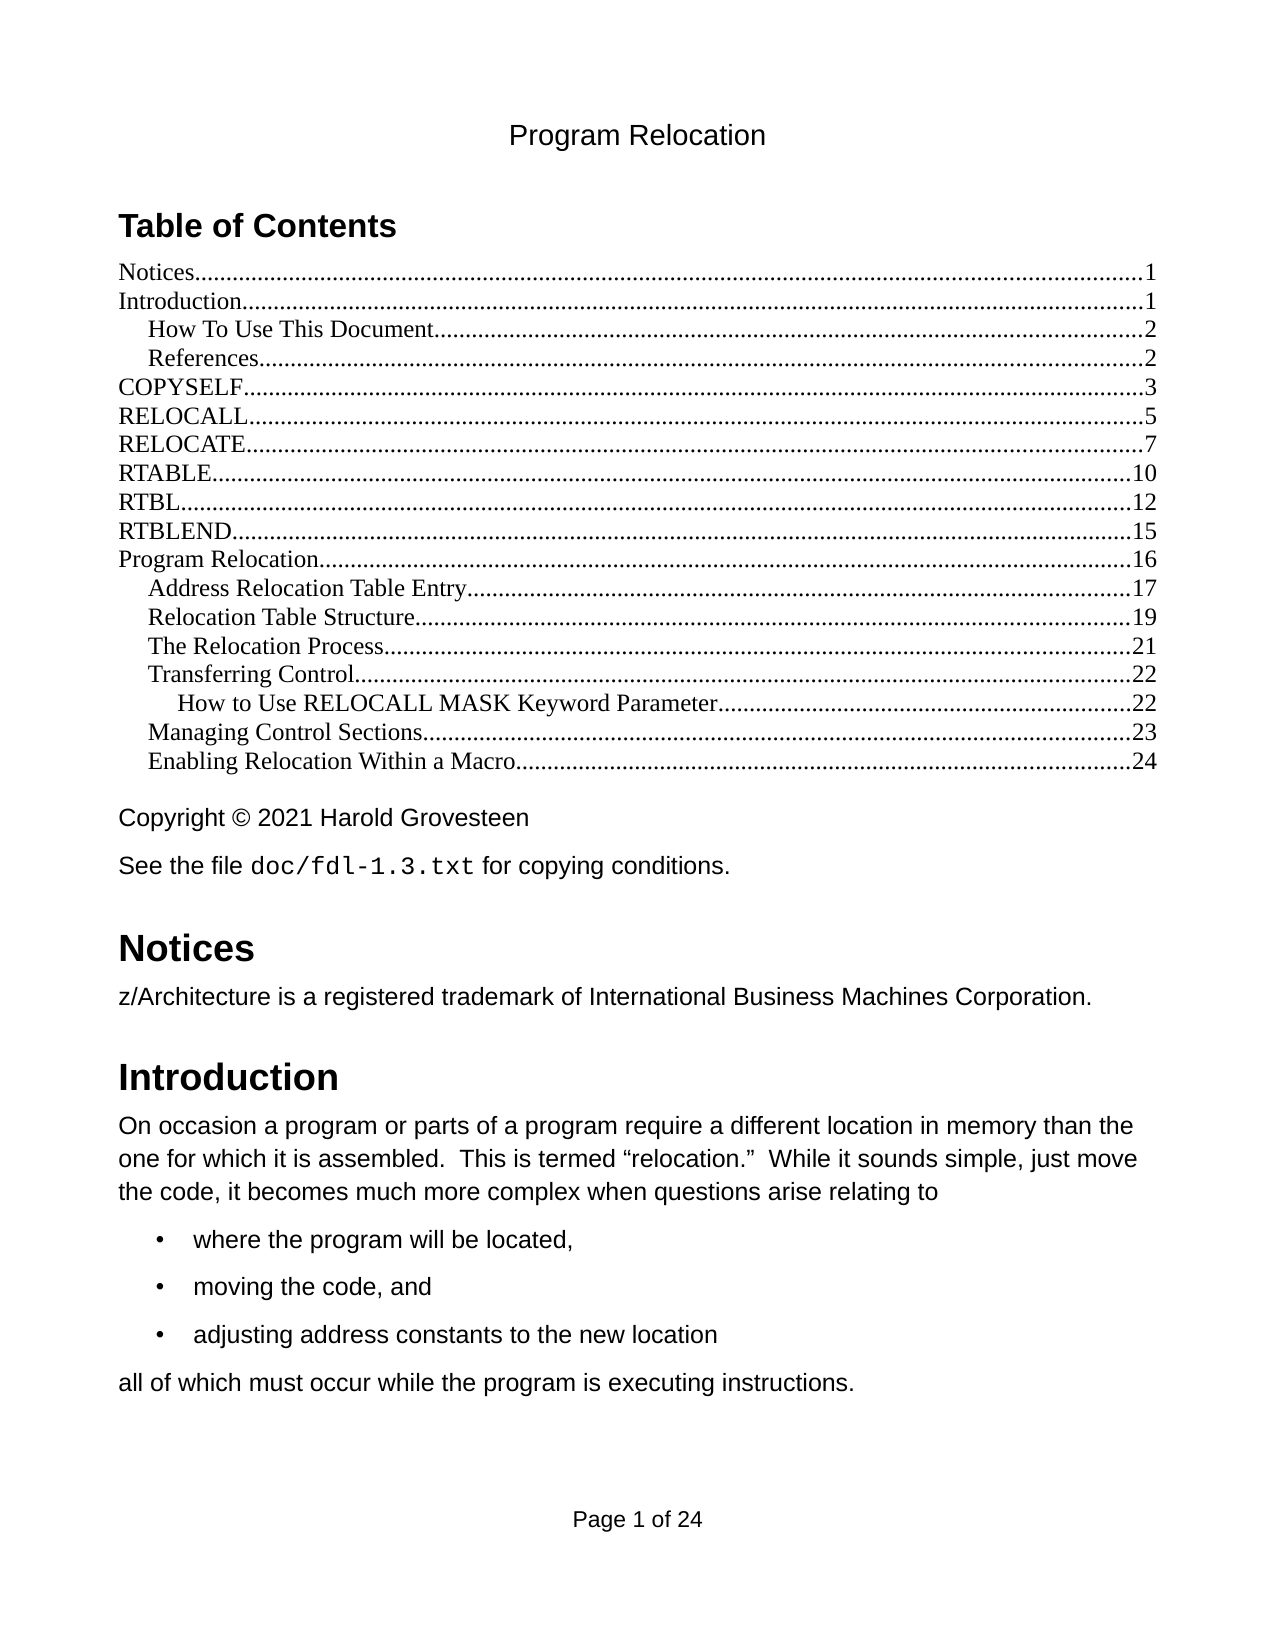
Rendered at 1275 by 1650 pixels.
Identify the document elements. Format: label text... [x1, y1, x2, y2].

text RTBL 12 [118, 487, 1157, 516]
subtitle Table of Contents [118, 206, 1157, 244]
text References 2 [148, 343, 1157, 372]
text z/Architecture is a registered trademark of International Business Machines Corporation. [118, 982, 1157, 1011]
text See the file doc/fdl-1.3.txt for copying conditions. [118, 851, 1157, 882]
text Notices 1 [118, 257, 1157, 286]
text RTABLE 10 [118, 458, 1157, 487]
text Enabling Relocation Within a Macro 24 [148, 746, 1157, 774]
text How To Use This Document 2 [148, 314, 1157, 343]
text Copyright © 2021 Harold Grovesteen [118, 803, 1157, 832]
text Transferring Control 22 [148, 659, 1157, 688]
text RTBLEND 15 [118, 516, 1157, 544]
text RELOCALL 5 [118, 401, 1157, 429]
text Managing Control Sections 23 [148, 717, 1157, 746]
list moving the code, and [156, 1272, 1157, 1301]
text Relocation Table Structure 19 [148, 602, 1157, 631]
text How to Use RELOCALL MASK Keyword Parameter 22 [177, 688, 1157, 717]
subtitle Notices [118, 926, 1157, 970]
text all of which must occur while the program is executing instructions. [118, 1368, 1157, 1396]
text On occasion a program or parts of a program require a different location in memory than the one for which it is assembled. This is termed “relocation.” While it sounds simple, just move the code, it becomes much more complex when questions arise relating to [118, 1111, 1157, 1206]
text The Relocation Process 21 [148, 631, 1157, 659]
text COPYSELF 3 [118, 372, 1157, 401]
text RELOCATE 7 [118, 429, 1157, 458]
text Program Relocation 16 [118, 544, 1157, 573]
text Introduction 1 [118, 286, 1157, 314]
list where the program will be located, [156, 1224, 1157, 1253]
list adjusting address constants to the new location [156, 1320, 1157, 1349]
text Address Relocation Table Entry 17 [148, 573, 1157, 602]
subtitle Introduction [118, 1055, 1157, 1098]
